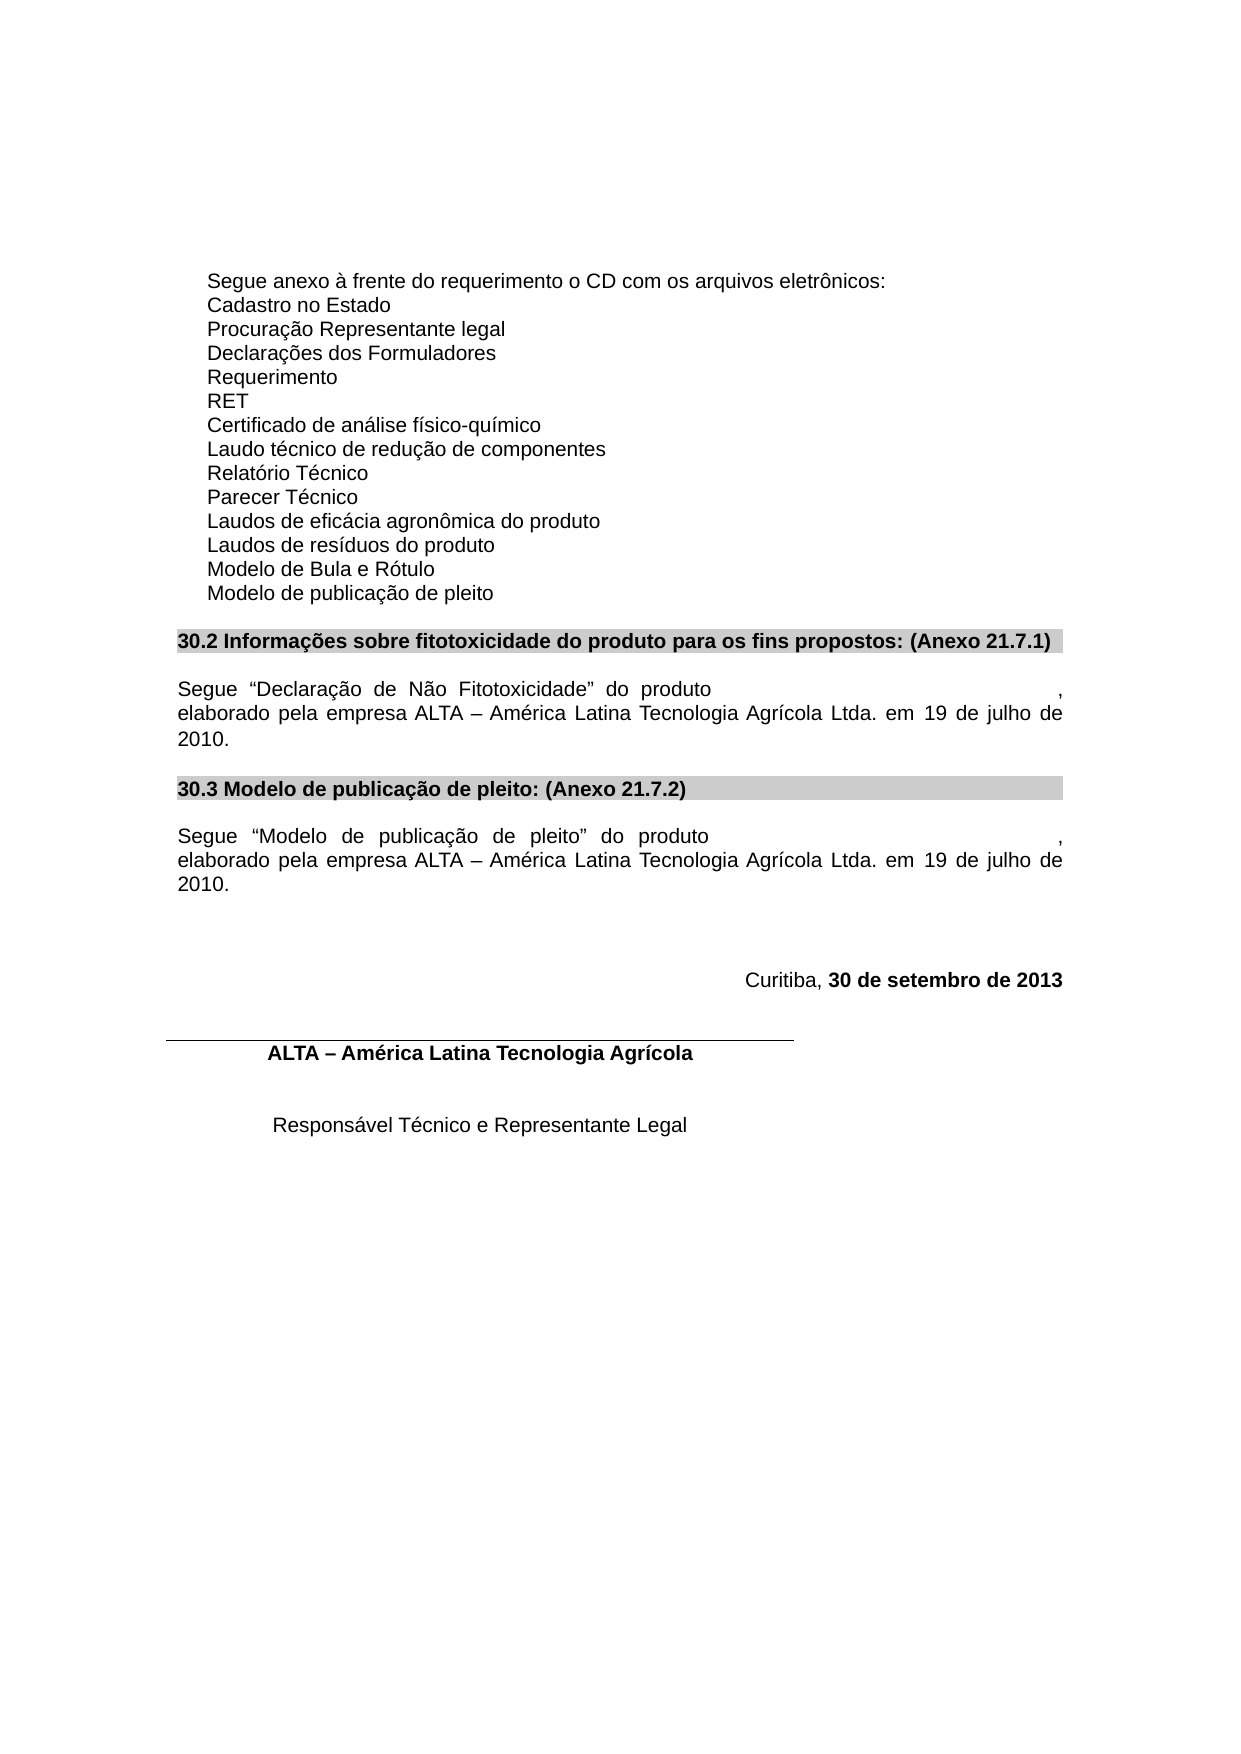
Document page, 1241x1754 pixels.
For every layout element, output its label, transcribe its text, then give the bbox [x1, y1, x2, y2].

list Modelo de publicação de pleito [207, 581, 1063, 605]
text Segue “Declaração de Não Fitotoxicidade” do produto <o.formulated_product_id.name>, elaborado pela empresa ALTA – América Latina Tecnologia Agrícola Ltda. em 19 de julho de 2010. [177, 677, 1063, 752]
text Declarações dos Formuladores [207, 341, 1063, 365]
list Modelo de Bula e Rótulo [207, 557, 1063, 581]
list RET [207, 389, 1063, 413]
list Laudos de eficácia agronômica do produto <o.formulated_product_id.name> [207, 509, 1063, 533]
text Cadastro no Estado [207, 293, 1063, 317]
text Segue “Modelo de publicação de pleito” do produto <o.formulated_product_id.name>, elaborado pela empresa ALTA – América Latina Tecnologia Agrícola Ltda. em 19 de julho de 2010. [177, 824, 1063, 896]
list Relatório Técnico [207, 461, 1063, 485]
text Segue anexo à frente do requerimento o CD com os arquivos eletrônicos: [207, 269, 1063, 293]
list Requerimento [207, 365, 1063, 389]
text </if> [177, 896, 1063, 920]
list Laudo técnico de redução de componentes [207, 437, 1063, 461]
text 30.3 Modelo de publicação de pleito: (Anexo 21.7.2) [177, 776, 1063, 800]
text Procuração Representante legal [207, 317, 1063, 341]
list Parecer Técnico [207, 485, 1063, 509]
text Curitiba, 30 de setembro de 2013 [177, 968, 1063, 992]
text 30.2 Informações sobre fitotoxicidade do produto para os fins propostos: (Anexo 21.7.1) [177, 629, 1063, 653]
list Laudos de resíduos do produto <o.formulated_product_id.name> [207, 533, 1063, 557]
list Certificado de análise físico-químico [207, 413, 1063, 437]
table_header ALTA – América Latina Tecnologia Agrícola <o.proxy_id.function> <o.proxy_id.name> <o.proxy_id.state_registration_code> Responsável Técnico e Representante Legal [166, 1041, 794, 1137]
